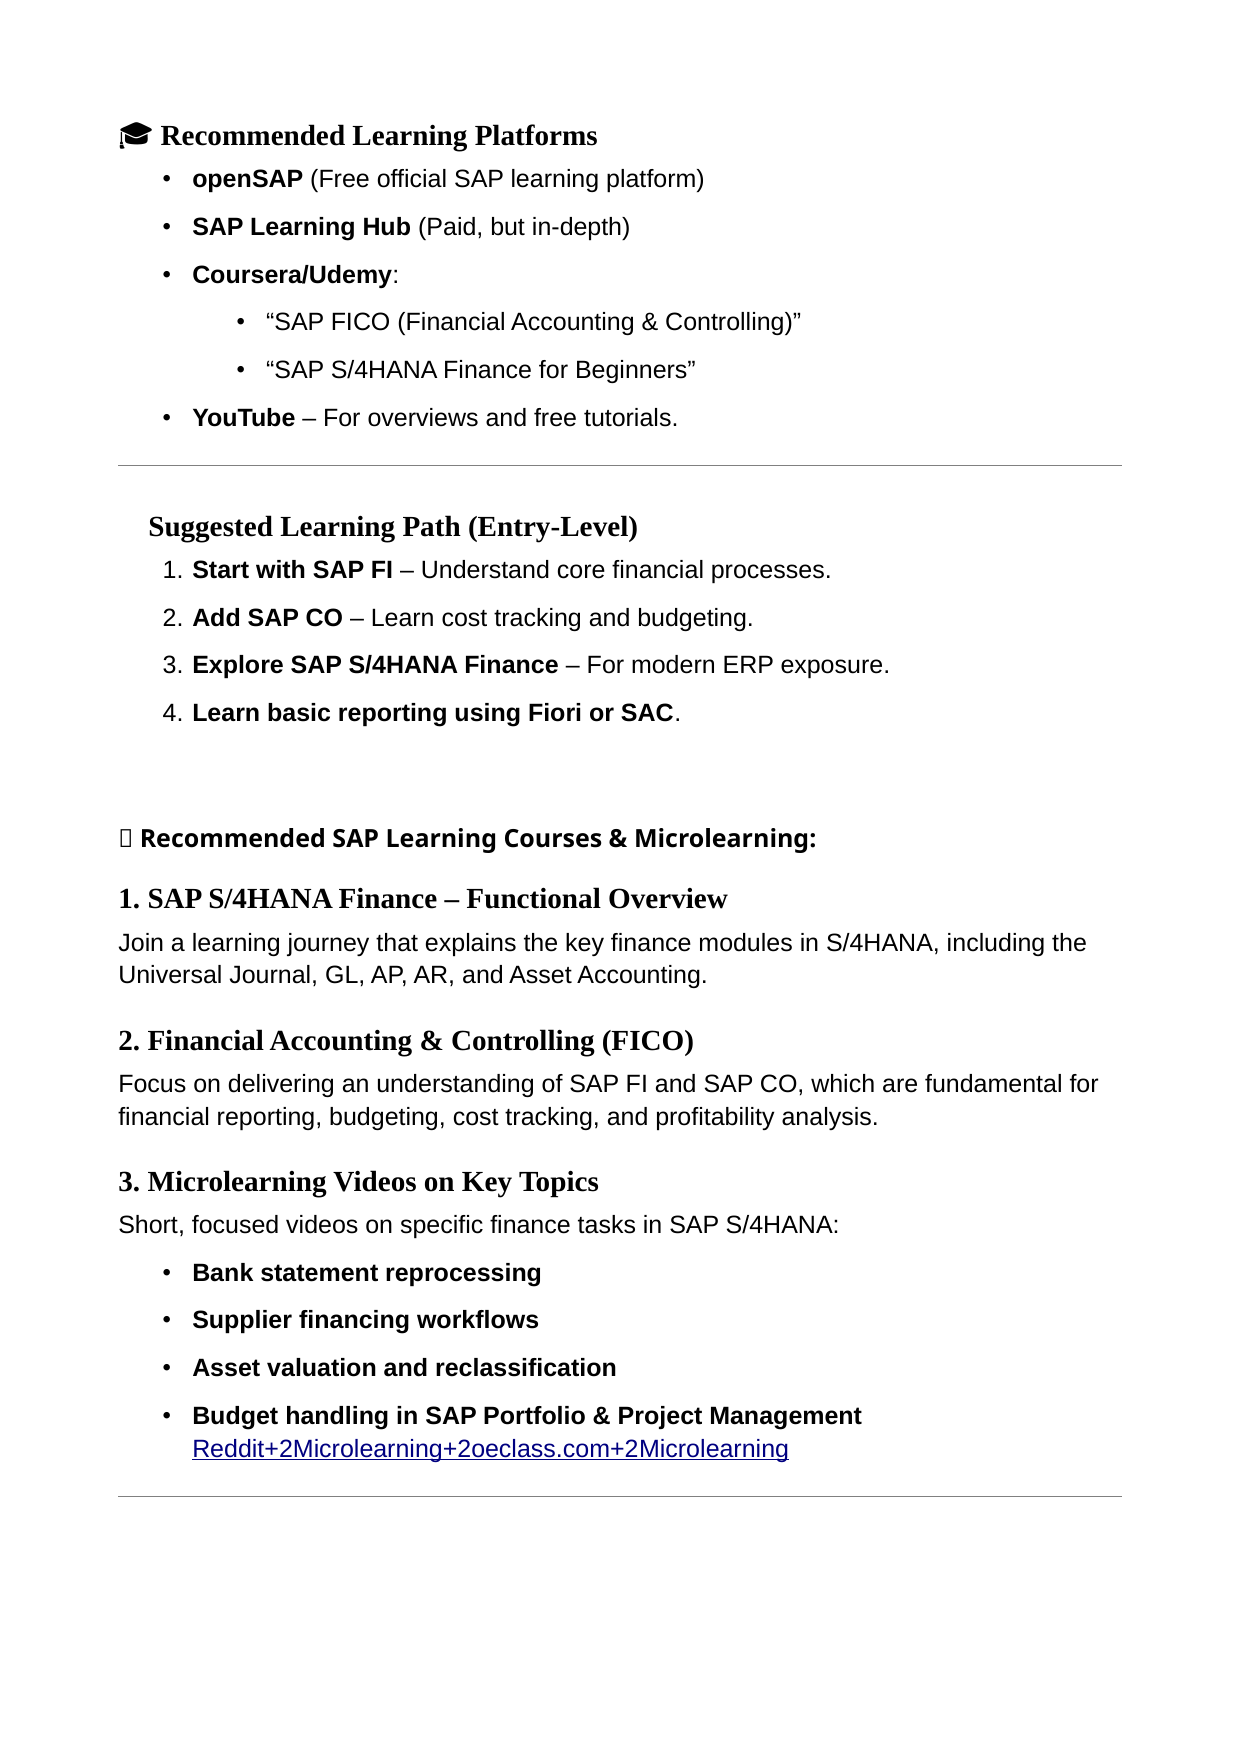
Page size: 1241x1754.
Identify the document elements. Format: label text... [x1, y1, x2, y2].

list “SAP FICO (Financial Accounting & Controlling)” [236, 307, 1122, 336]
list SAP Learning Hub (Paid, but in-depth) [162, 212, 1122, 241]
text Short, focused videos on specific finance tasks in SAP S/4HANA: [118, 1210, 1122, 1239]
list openSAP (Free official SAP learning platform) [162, 164, 1122, 193]
subtitle 2. Financial Accounting & Controlling (FICO) [118, 1023, 1122, 1056]
list “SAP S/4HANA Finance for Beginners” [236, 355, 1122, 384]
list Supplier financing workflows [162, 1305, 1122, 1334]
text Focus on delivering an understanding of SAP FI and SAP CO, which are fundamental for financial reporting, budgeting, cost tracking, and profitability analysis. [118, 1069, 1122, 1131]
subtitle 3. Microlearning Videos on Key Topics [118, 1164, 1122, 1197]
list Add SAP CO – Learn cost tracking and budgeting. [162, 603, 1122, 632]
list YouTube – For overviews and free tutorials. [162, 403, 1122, 432]
subtitle 🎯 Suggested Learning Path (Entry-Level) [118, 509, 1122, 543]
list Coursera/Udemy: [162, 259, 1122, 288]
list Start with SAP FI – Understand core financial processes. [162, 555, 1122, 584]
subtitle 🎯 Recommended SAP Learning Courses & Microlearning: [118, 820, 1122, 854]
list Learn basic reporting using Fiori or SAC. [162, 698, 1122, 727]
list Explore SAP S/4HANA Finance – For modern ERP exposure. [162, 651, 1122, 679]
text Join a learning journey that explains the key finance modules in S/4HANA, including the Universal Journal, GL, AP, AR, and Asset Accounting. [118, 927, 1122, 989]
list Asset valuation and reclassification [162, 1353, 1122, 1382]
subtitle 🎓 Recommended Learning Platforms [118, 118, 1122, 152]
list Bank statement reprocessing [162, 1258, 1122, 1286]
list Budget handling in SAP Portfolio & Project Management Reddit+2Microlearning+2oeclass.com+2Microlearning [162, 1401, 1122, 1463]
subtitle 1. SAP S/4HANA Finance – Functional Overview [118, 881, 1122, 915]
